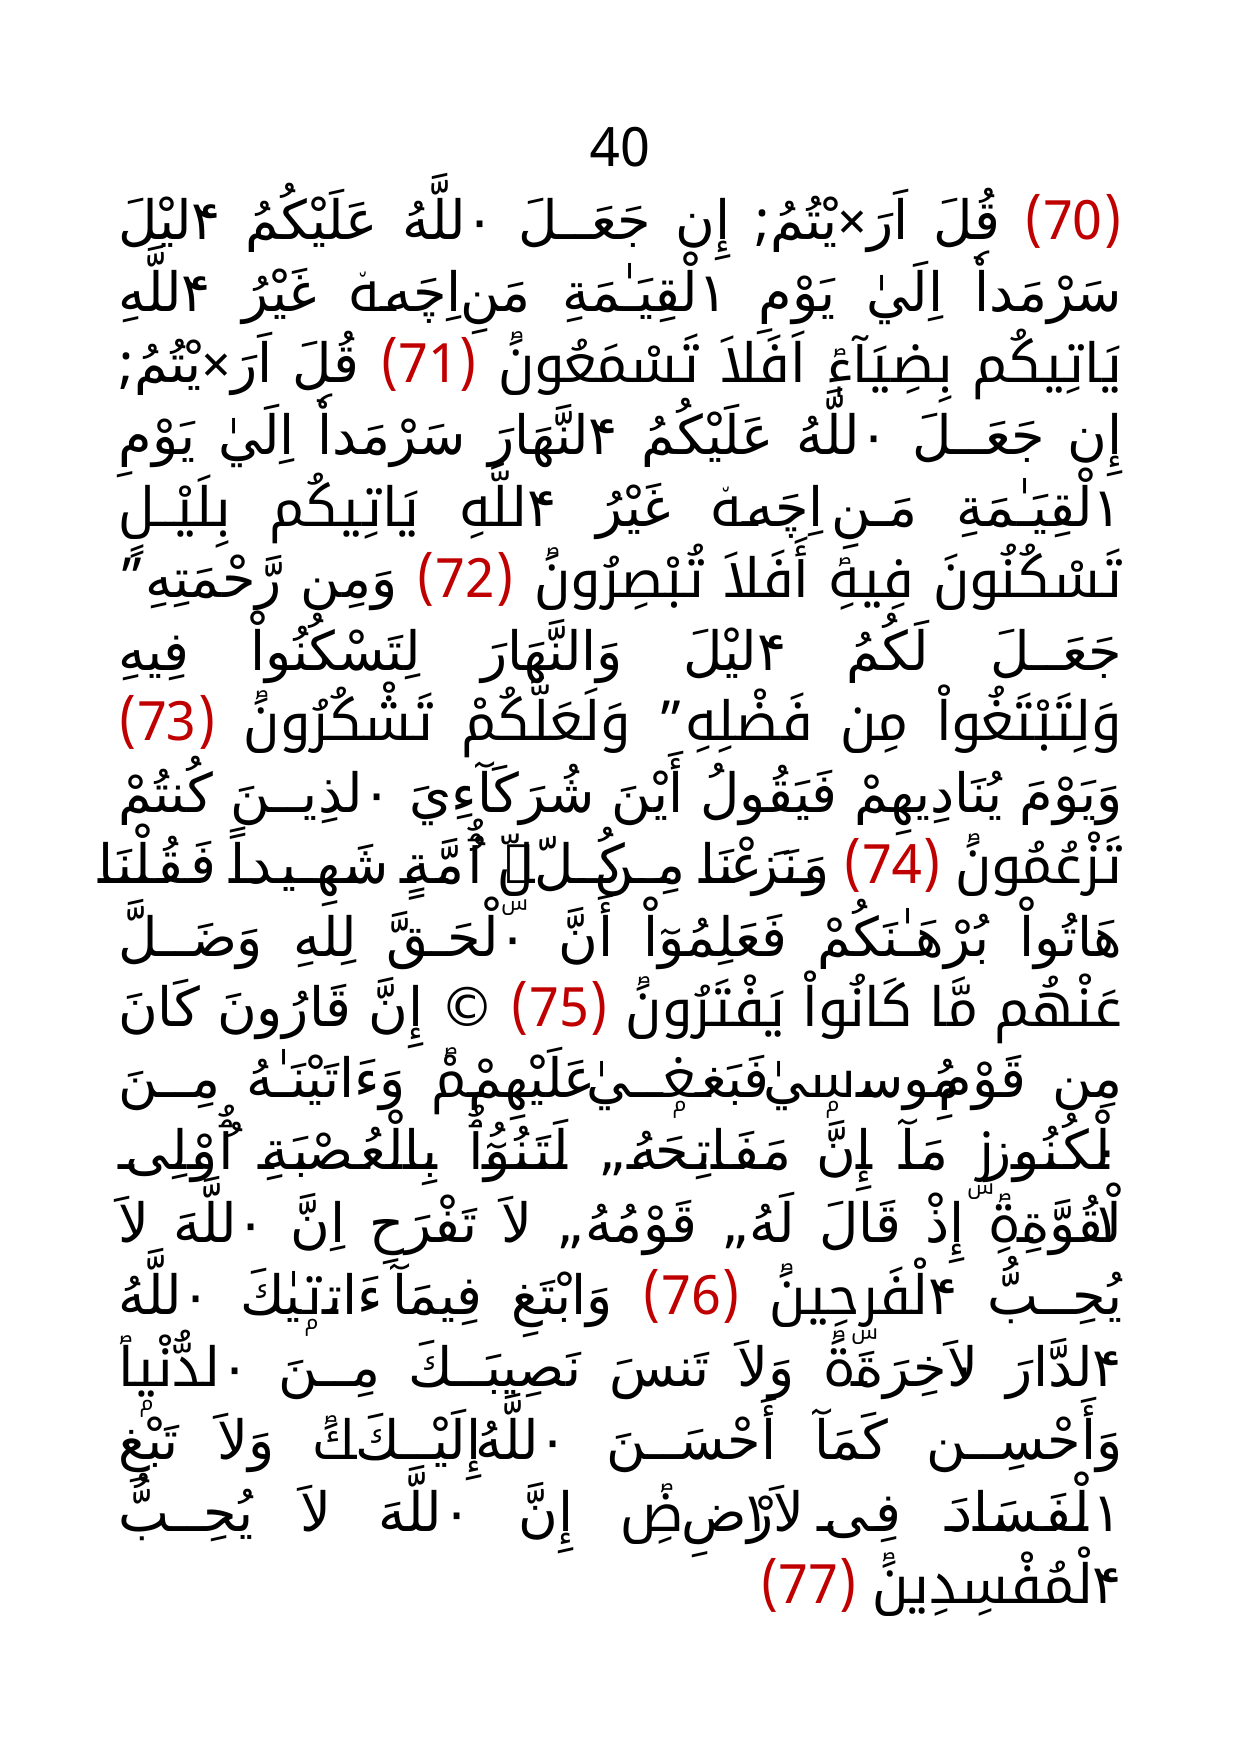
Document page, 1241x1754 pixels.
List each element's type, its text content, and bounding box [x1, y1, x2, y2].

text (70) قُلَ اَرَ×يْتُمُ; إِن جَعَــلَ ۰للَّهُ عَلَيْكُمُ ۴ليْلَ سَرْمَداٗ اِلَيٰ يَوْمِ ۱لْقِيَـٰمَةِ مَنِ اِچَه٘ غَيْرُ ۴للَّهِ يَاتِيكُم بِضِيَآءٖؐ اَفَلاَ تَسْمَعُونَؐ (71) قُلَ اَرَ×يْتُمُ; إِن جَعَــلَ ۰للَّهُ عَلَيْكُمُ ۴لنَّهَارَ سَرْمَداٗ اِلَيٰ يَوْمِ ۱لْقِيَـٰمَةِ مَـنِ اِچَه٘ غَيْرُ ۴للَّهِ يَاتِيكُم بِلَيْــلٍ تَسْكُنُونَ فِيهِؐ أَفَلاَ تُبْصِرُونَؐ (72) وَمِن رَّحْمَتِهِ” جَعَــلَ لَكُمُ ۴ليْلَ وَالنَّهَارَ لِتَسْكُنُواْ فِيهِ وَلِتَبْتَغُواْ مِن فَضْلِهِ” وَلَعَلَّكُمْ تَشْكُرُونَؐ (73) وَيَوْمَ يُنَادِيهِمْ فَيَقُولُ أَيْنَ شُرَكَآءِيَ ۰لذِيــنَ كُنتُمْ تَزْعُمُونَؐ (74) وَنَزَعْنَا مِــن كُــلّۣ ٱُمَّةٍ شَهِيداً فَقُلْنَا هَاتُواْ بُرْهَـٰنَكُمْ فَعَلِمُوٓاْ أَنَّ ۰لْحَـقَّ لِلهِ وَضَــلَّ عَنْهُم مَّا كَانُواْ يَفْتَرُونَؐ (75) © إِنَّ قَارُونَ كَانَ مِن قَوْمِ مُوسۭيٰ فَبَغۭــيٰ عَلَيْهِمْؐ وَءَاتَيْنَـٰهُ مِــنَ ۰لْكُنُوزۣ مَآ إِنَّ مَفَاتِحَهُ„ لَتَنُوٓٱُ بِالْعُصْبَةِ ٱُوْلِى ۱لْقُوَّةِؐ إِذْ قَالَ لَهُ„ قَوْمُهُ„ لاَ تَفْرَحِ اِنَّ ۰للَّهَ لاَ يُحِــبُّ ۴لْفَرۣحِينَؐ (76) وَابْتَغِ فِيمَآ ءَاتۭيٰكَ ۰للَّهُ ۴لدَّارَ ۰لاَخِرَةَؐ وَلاَ تَنسَ نَصِيبَــكَ مِــنَ ۰لدُّنْيۭاؐ وَأَحْسِــن كَمَآ أَحْسَــنَ ۰للَّهُ إِلَيْــكَؐ وَلاَ تَبْغِ ۱لْفَسَادَ فِى ۱لاَرْضِؐ إِنَّ ۰للَّهَ لاَ يُحِــبُّ ۴لْمُفْسِدِينَؐ (77) [118, 189, 1122, 1626]
text 40 [118, 118, 1122, 189]
